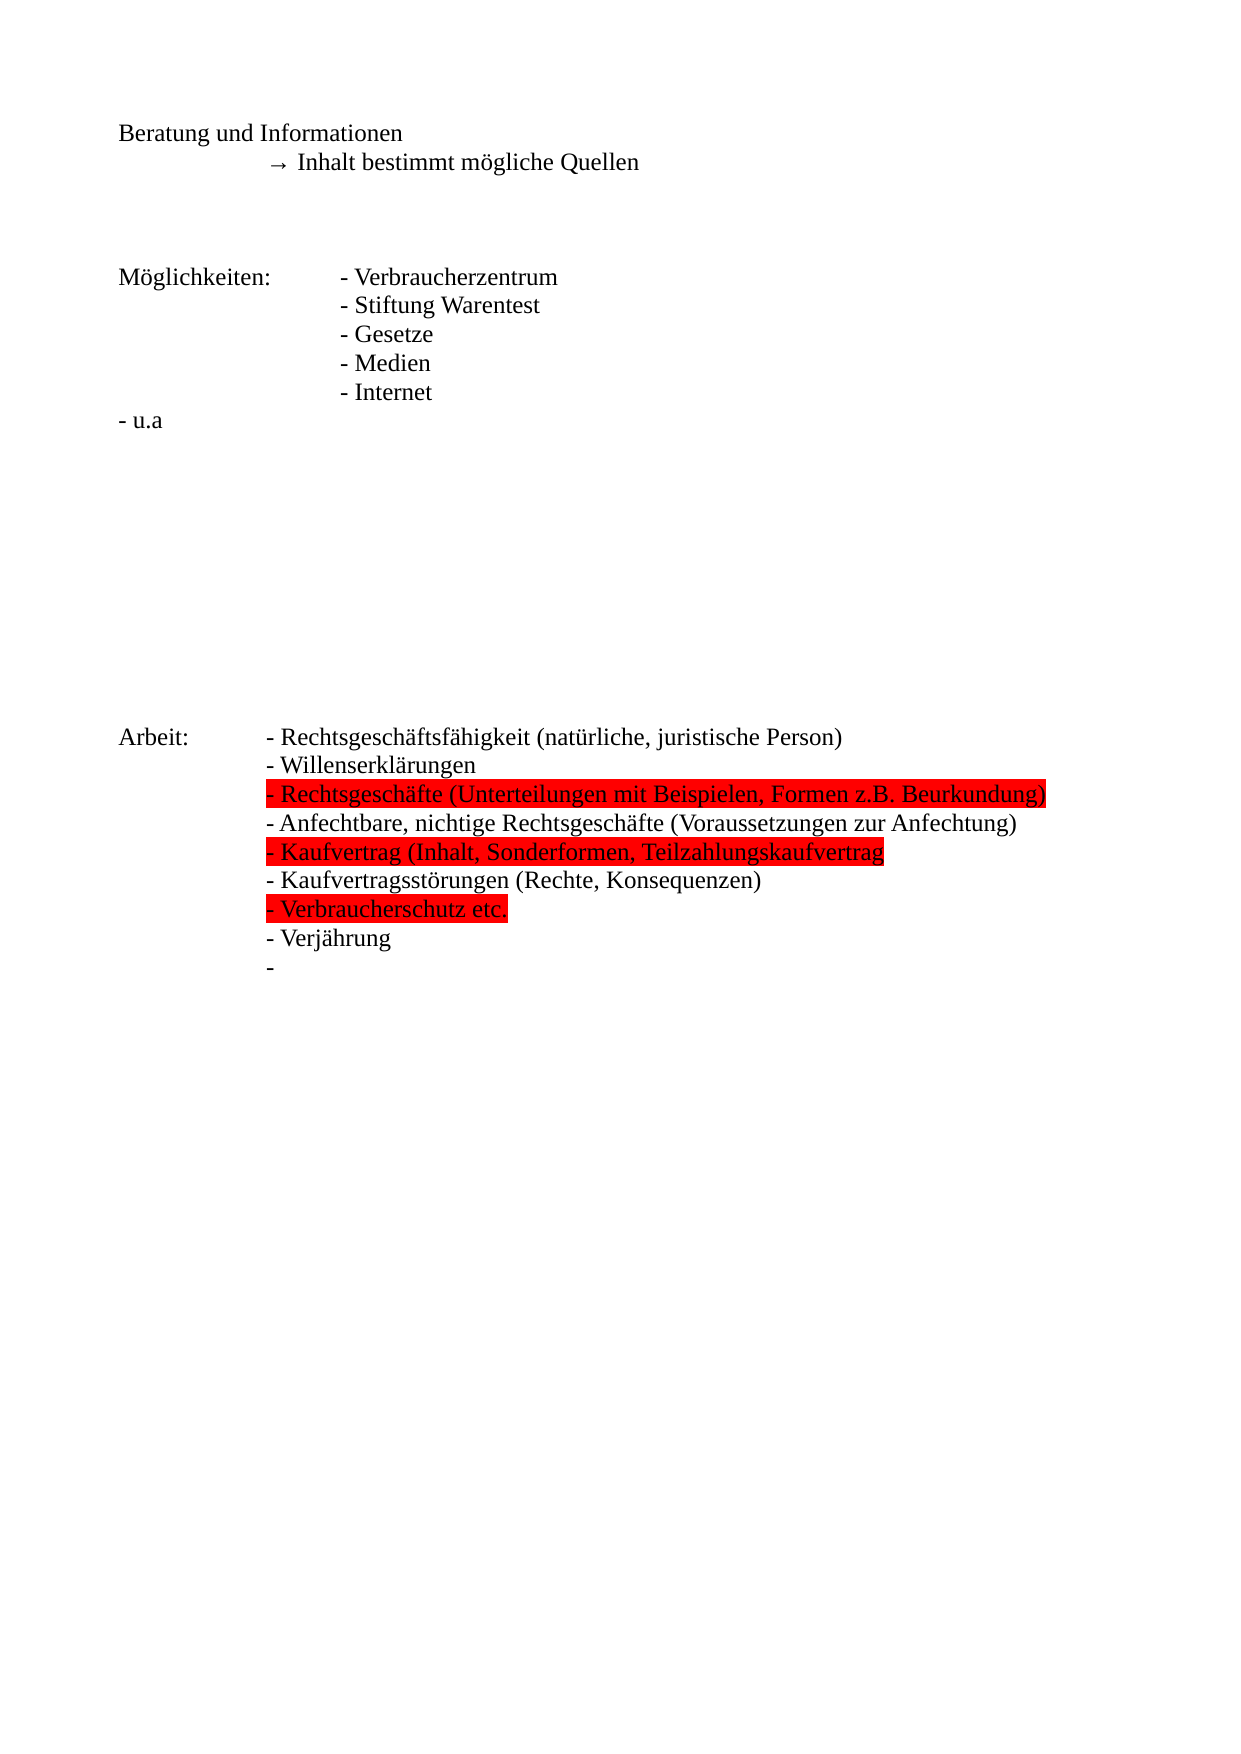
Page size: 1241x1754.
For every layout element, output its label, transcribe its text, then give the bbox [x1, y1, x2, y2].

text - Willenserklärungen [118, 751, 1122, 779]
text - Verbraucherschutz etc. [118, 894, 1122, 923]
text - Rechtsgeschäfte (Unterteilungen mit Beispielen, Formen z.B. Beurkundung) [118, 779, 1122, 808]
text → Inhalt bestimmt mögliche Quellen [118, 147, 1122, 176]
text - Gesetze [118, 319, 1122, 348]
text Beratung und Informationen [118, 118, 1122, 147]
text - Kaufvertragsstörungen (Rechte, Konsequenzen) [118, 866, 1122, 894]
text Möglichkeiten: - Verbraucherzentrum [118, 262, 1122, 291]
text - Anfechtbare, nichtige Rechtsgeschäfte (Voraussetzungen zur Anfechtung) [118, 808, 1122, 837]
text - Verjährung [118, 923, 1122, 952]
text - u.a [118, 406, 1122, 434]
text - Internet [118, 377, 1122, 406]
text Arbeit: - Rechtsgeschäftsfähigkeit (natürliche, juristische Person) [118, 722, 1122, 751]
text - Medien [118, 348, 1122, 377]
text - [118, 952, 1122, 981]
text - Kaufvertrag (Inhalt, Sonderformen, Teilzahlungskaufvertrag [118, 837, 1122, 866]
text - Stiftung Warentest [118, 291, 1122, 319]
